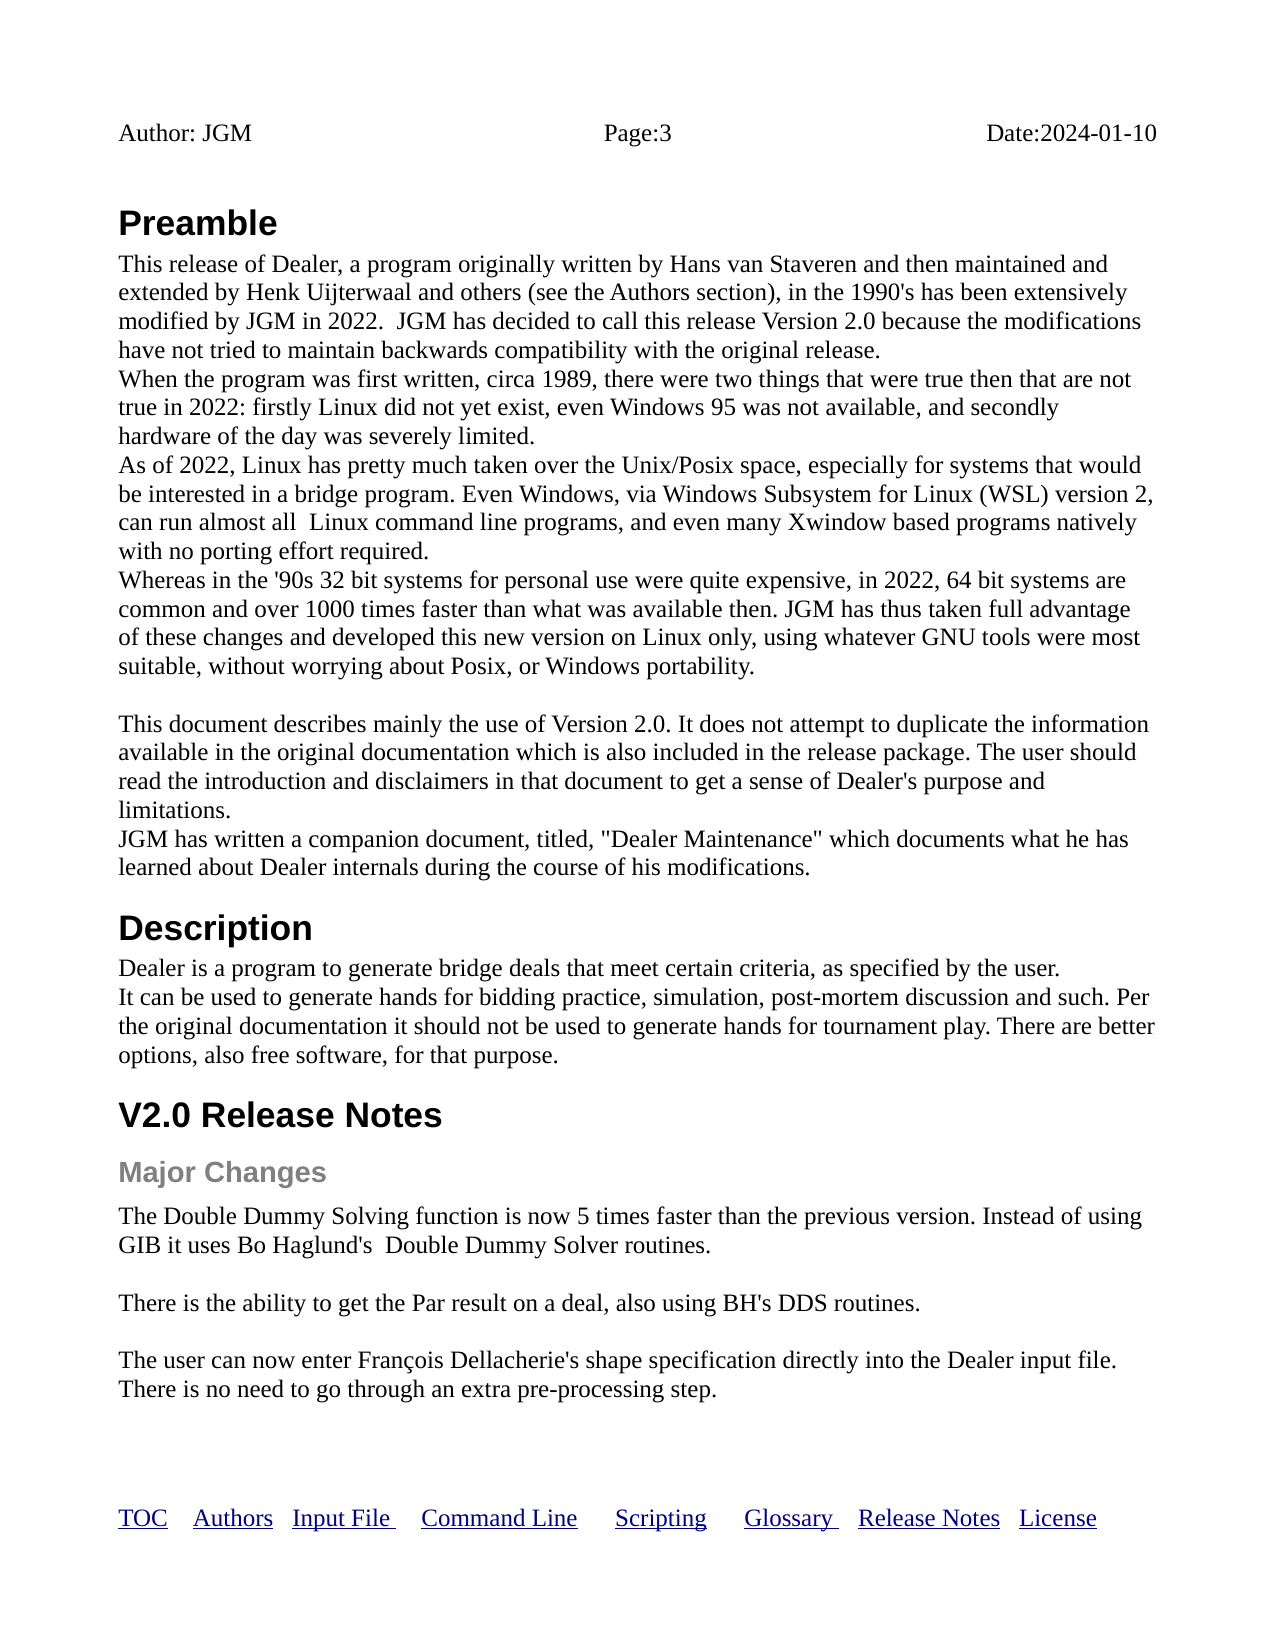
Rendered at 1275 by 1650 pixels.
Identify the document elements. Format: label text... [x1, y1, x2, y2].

text The user can now enter François Dellacherie's shape specification directly into the Dealer input file. There is no need to go through an extra pre-processing step. [118, 1345, 1157, 1403]
subtitle V2.0 Release Notes [118, 1094, 1157, 1135]
subtitle Preamble [118, 202, 1157, 243]
text It can be used to generate hands for bidding practice, simulation, post-mortem discussion and such. Per the original documentation it should not be used to generate hands for tournament play. There are better options, also free software, for that purpose. [118, 982, 1157, 1068]
text There is the ability to get the Par result on a deal, also using BH's DDS routines. [118, 1288, 1157, 1316]
subtitle Description [118, 907, 1157, 947]
text JGM has written a companion document, titled, "Dealer Maintenance" which documents what he has learned about Dealer internals during the course of his modifications. [118, 824, 1157, 881]
text This document describes mainly the use of Version 2.0. It does not attempt to duplicate the information available in the original documentation which is also included in the release package. The user should read the introduction and disclaimers in that document to get a sense of Dealer's purpose and limitations. [118, 709, 1157, 824]
subtitle Major Changes [118, 1155, 1157, 1189]
text The Double Dummy Solving function is now 5 times faster than the previous version. Instead of using GIB it uses Bo Haglund's Double Dummy Solver routines. [118, 1201, 1157, 1259]
text Dealer is a program to generate bridge deals that meet certain criteria, as specified by the user. [118, 953, 1157, 982]
text This release of Dealer, a program originally written by Hans van Staveren and then maintained and extended by Henk Uijterwaal and others (see the Authors section), in the 1990's has been extensively modified by JGM in 2022. JGM has decided to call this release Version 2.0 because the modifications have not tried to maintain backwards compatibility with the original release. [118, 249, 1157, 364]
text When the program was first written, circa 1989, there were two things that were true then that are not true in 2022: firstly Linux did not yet exist, even Windows 95 was not available, and secondly hardware of the day was severely limited. As of 2022, Linux has pretty much taken over the Unix/Posix space, especially for systems that would be interested in a bridge program. Even Windows, via Windows Subsystem for Linux (WSL) version 2, can run almost all Linux command line programs, and even many Xwindow based programs natively with no porting effort required. Whereas in the '90s 32 bit systems for personal use were quite expensive, in 2022, 64 bit systems are common and over 1000 times faster than what was available then. JGM has thus taken full advantage of these changes and developed this new version on Linux only, using whatever GNU tools were most suitable, without worrying about Posix, or Windows portability. [118, 364, 1157, 680]
